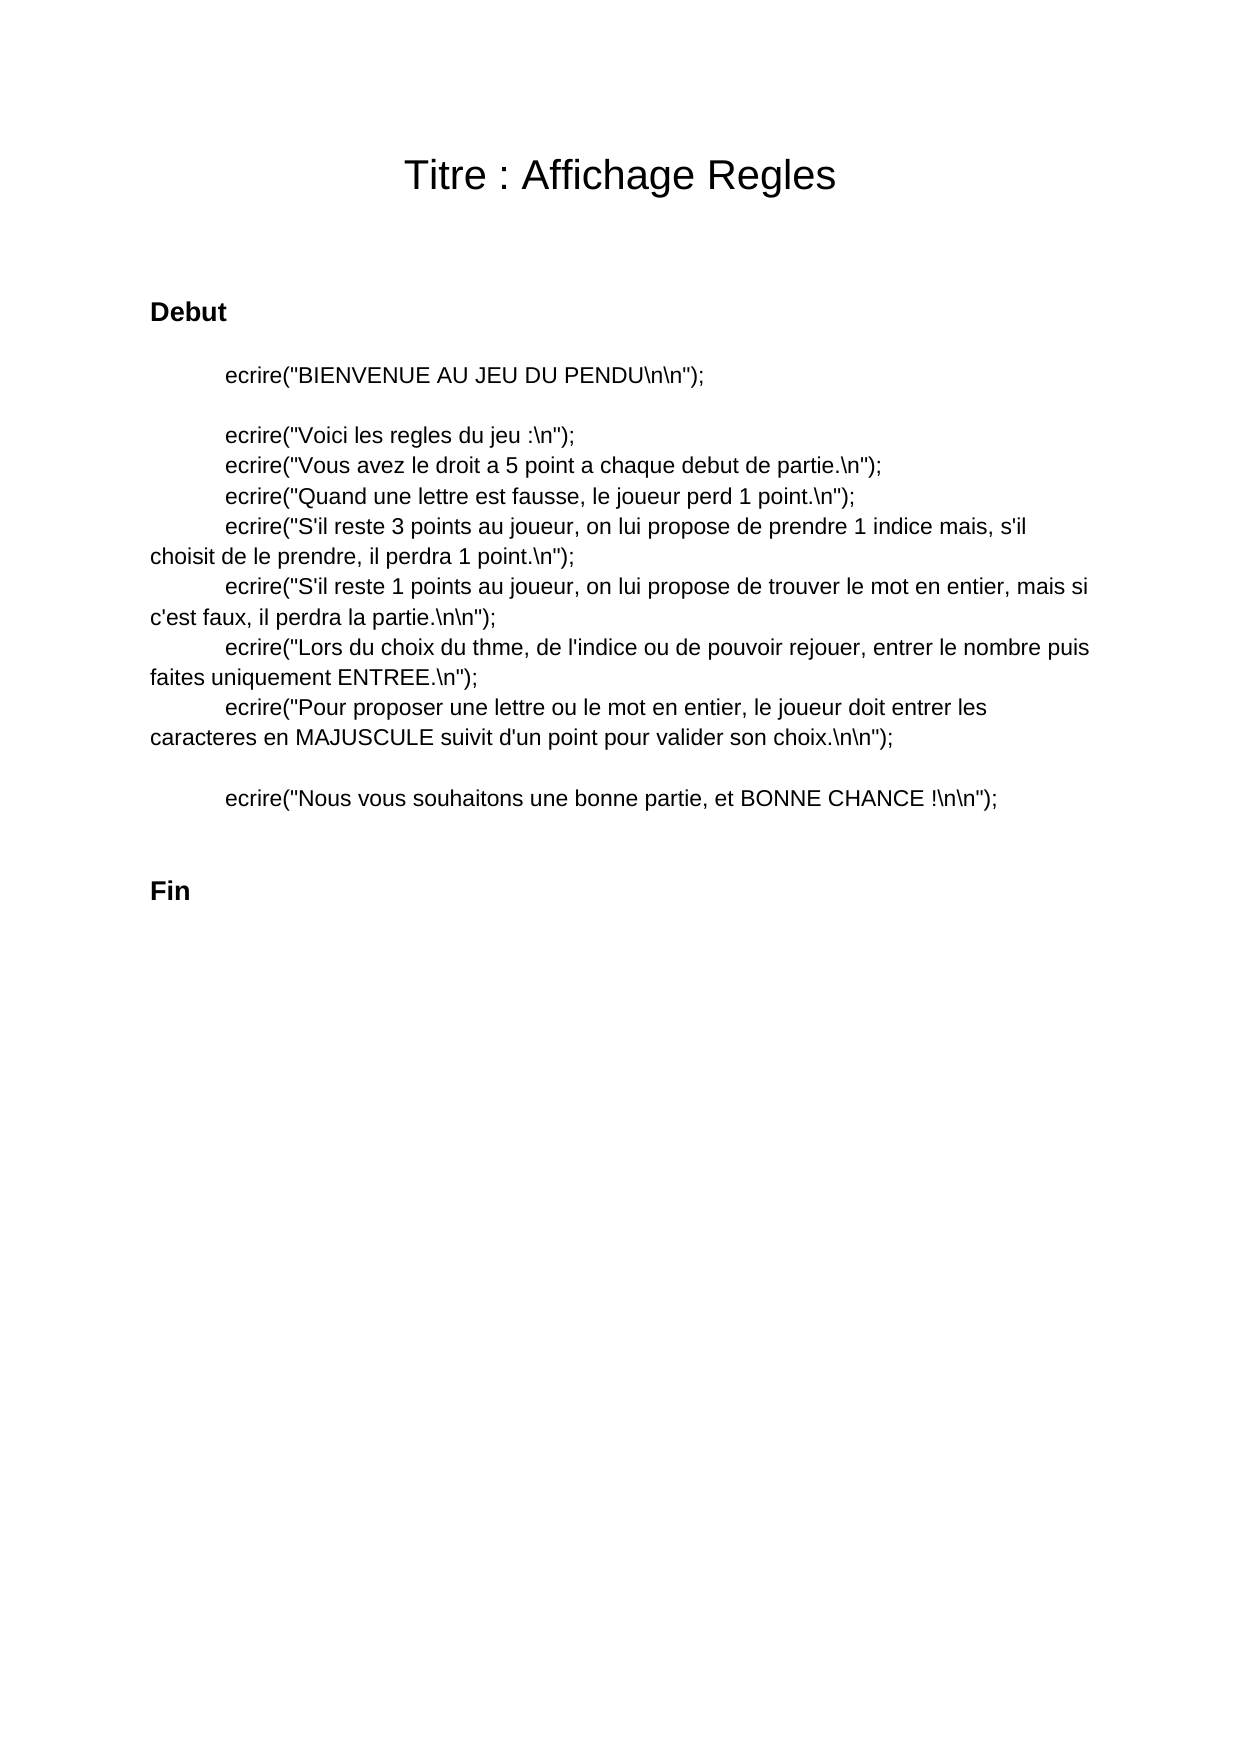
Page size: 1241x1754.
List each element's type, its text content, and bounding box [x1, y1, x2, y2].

text Titre : Affichage Regles [150, 150, 1090, 198]
text ecrire("S'il reste 1 points au joueur, on lui propose de trouver le mot en entier, mais si c'est faux, il perdra la partie.\n\n"); [150, 573, 1090, 630]
text Debut [150, 296, 1090, 327]
text ecrire("Nous vous souhaitons une bonne partie, et BONNE CHANCE !\n\n"); [150, 785, 1090, 811]
text ecrire("Vous avez le droit a 5 point a chaque debut de partie.\n"); [150, 452, 1090, 479]
text ecrire("Voici les regles du jeu :\n"); [150, 422, 1090, 449]
text Fin [150, 875, 1090, 907]
text ecrire("Quand une lettre est fausse, le joueur perd 1 point.\n"); [150, 483, 1090, 509]
text ecrire("BIENVENUE AU JEU DU PENDU\n\n"); [150, 362, 1090, 388]
text ecrire("S'il reste 3 points au joueur, on lui propose de prendre 1 indice mais, s'il choisit de le prendre, il perdra 1 point.\n"); [150, 513, 1090, 569]
text ecrire("Lors du choix du thme, de l'indice ou de pouvoir rejouer, entrer le nombre puis faites uniquement ENTREE.\n"); [150, 634, 1090, 690]
text ecrire("Pour proposer une lettre ou le mot en entier, le joueur doit entrer les caracteres en MAJUSCULE suivit d'un point pour valider son choix.\n\n"); [150, 694, 1090, 751]
